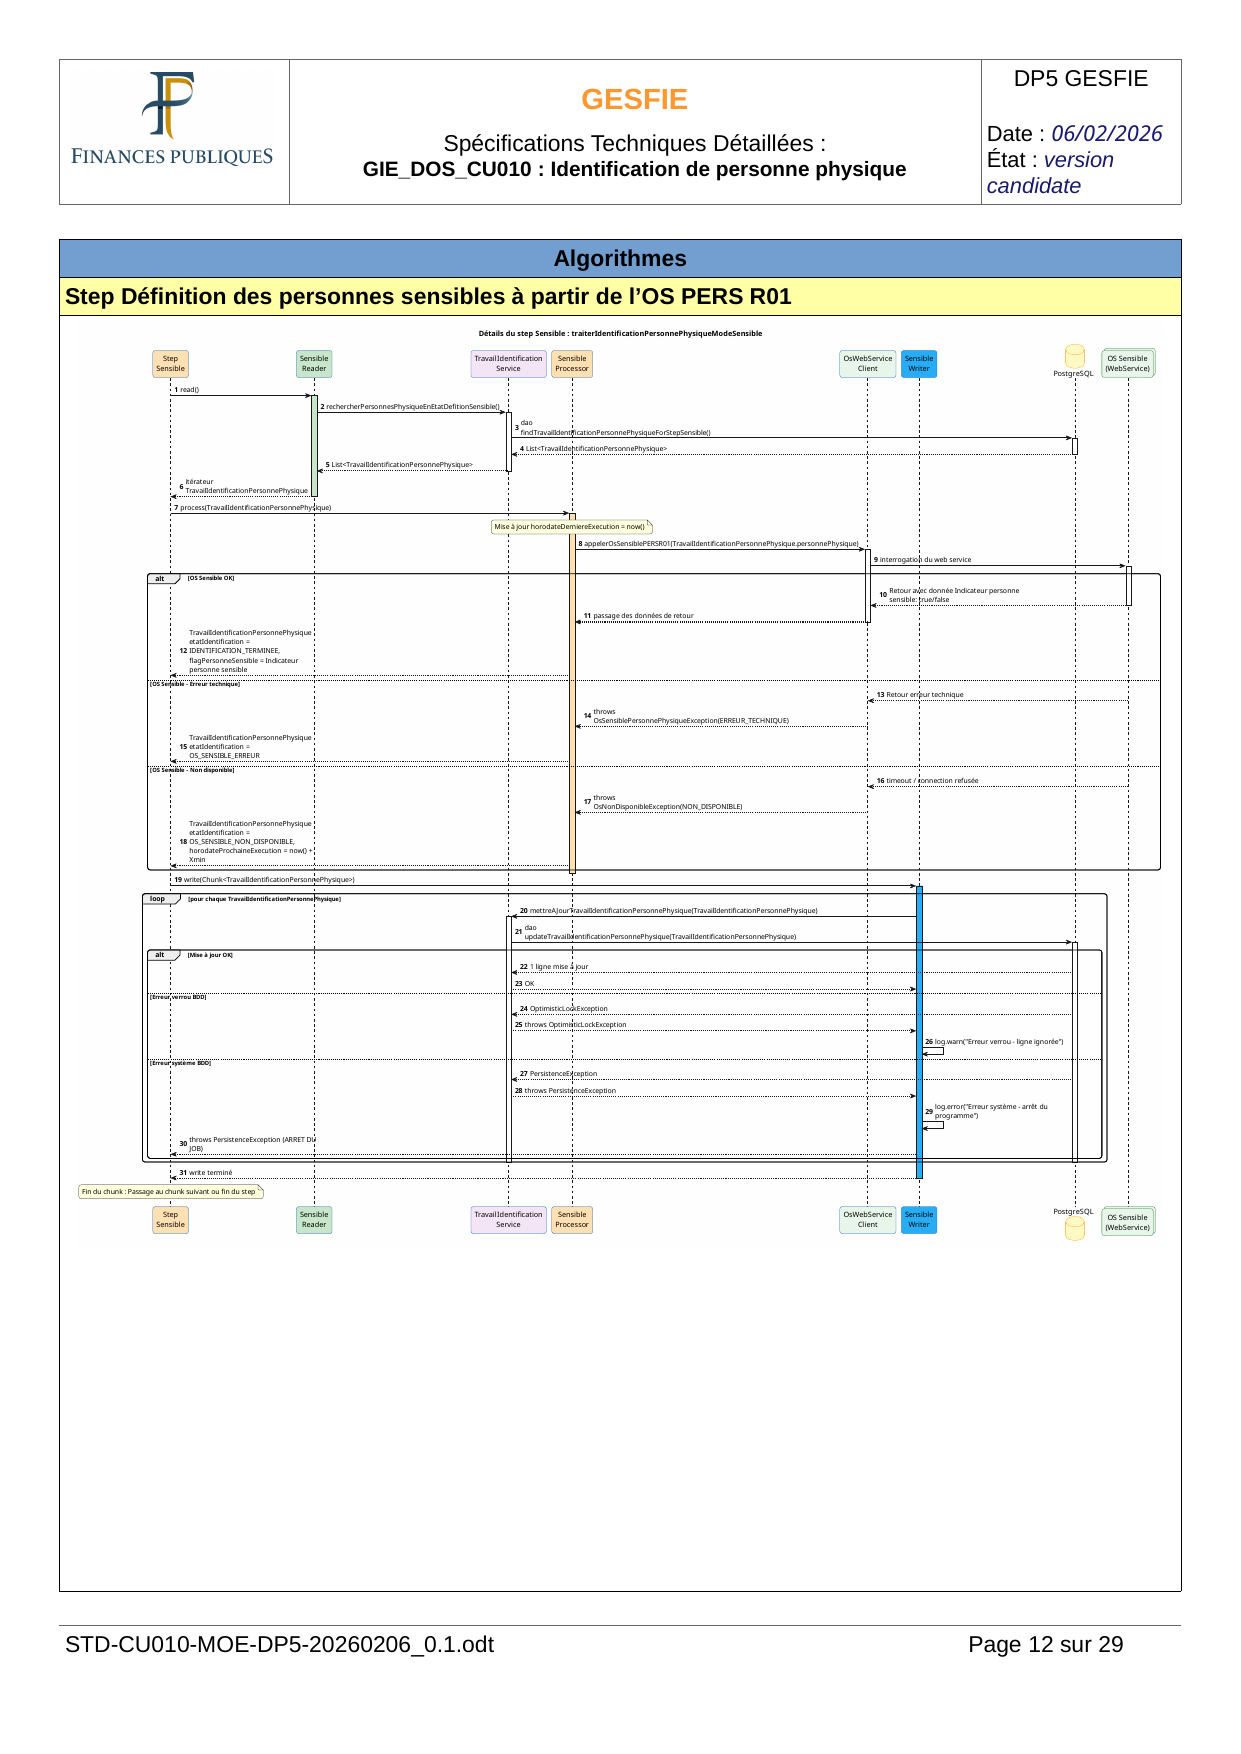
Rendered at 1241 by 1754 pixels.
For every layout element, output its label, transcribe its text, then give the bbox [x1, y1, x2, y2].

table_cell Step Définition des personnes sensibles à partir de l’OS PERS R01 [60, 278, 1181, 315]
table_cell DEBUT STEP traiterIdentificationPersonnePhysiqueModeSensible reader : requete BDD pour récupérer les objets TravailIdentificationPersonnePhysique avec (etatIdentification = "os_sensible_non_disponible" OU etatIdentification = "os_consultation_ok") ET flagIdentification = true ET flagPersonneSensible = NULL ET horodateProchaineExecution <= now() POUR CHAQUE ENREGISTREMENT processor : // mise à jour date dernière exécution update de l'objet TravailIdentificationPersonnePhysique sur horodateDerniereExecution = now appel os PERS R01 SI appel os sensible non disponible update de l'objet TravailIdentificationPersonnePhysique sur etatIdentification = "os_sensible_non_disponible", horodateProchaineExecution = now+Xminutes FIN SI SI appel os sensible retourne un code erreur update de l'objet TravailIdentificationPersonnePhysique sur etatIdentification = "os_sensible_erreur" FIN SI SI appel os sensible OK (retourne le champ Indicateur personne sensible) update de l'objet TravailIdentificationPersonnePhysique sur etatIdentification = "identification_terminee" update de l'objet PersonnePhysique sur flagPersonneSensible = Indicateur personne sensible FIN SI writer : persistance en BDD du nouvel état de TravailIdentificationPersonnePhysique et de l'objet PersonnePhysique rattaché SI erreur verrou log warning (ligne ignorée qui sera reprise à la prochaine exécution car état inchangé) FIN SI SI erreur système log erreur arrêt du job FIN SI FIN POUR CHAQUE FIN STEP [60, 316, 1181, 1591]
table_header Algorithmes [60, 240, 1181, 277]
picture [69, 70, 274, 168]
